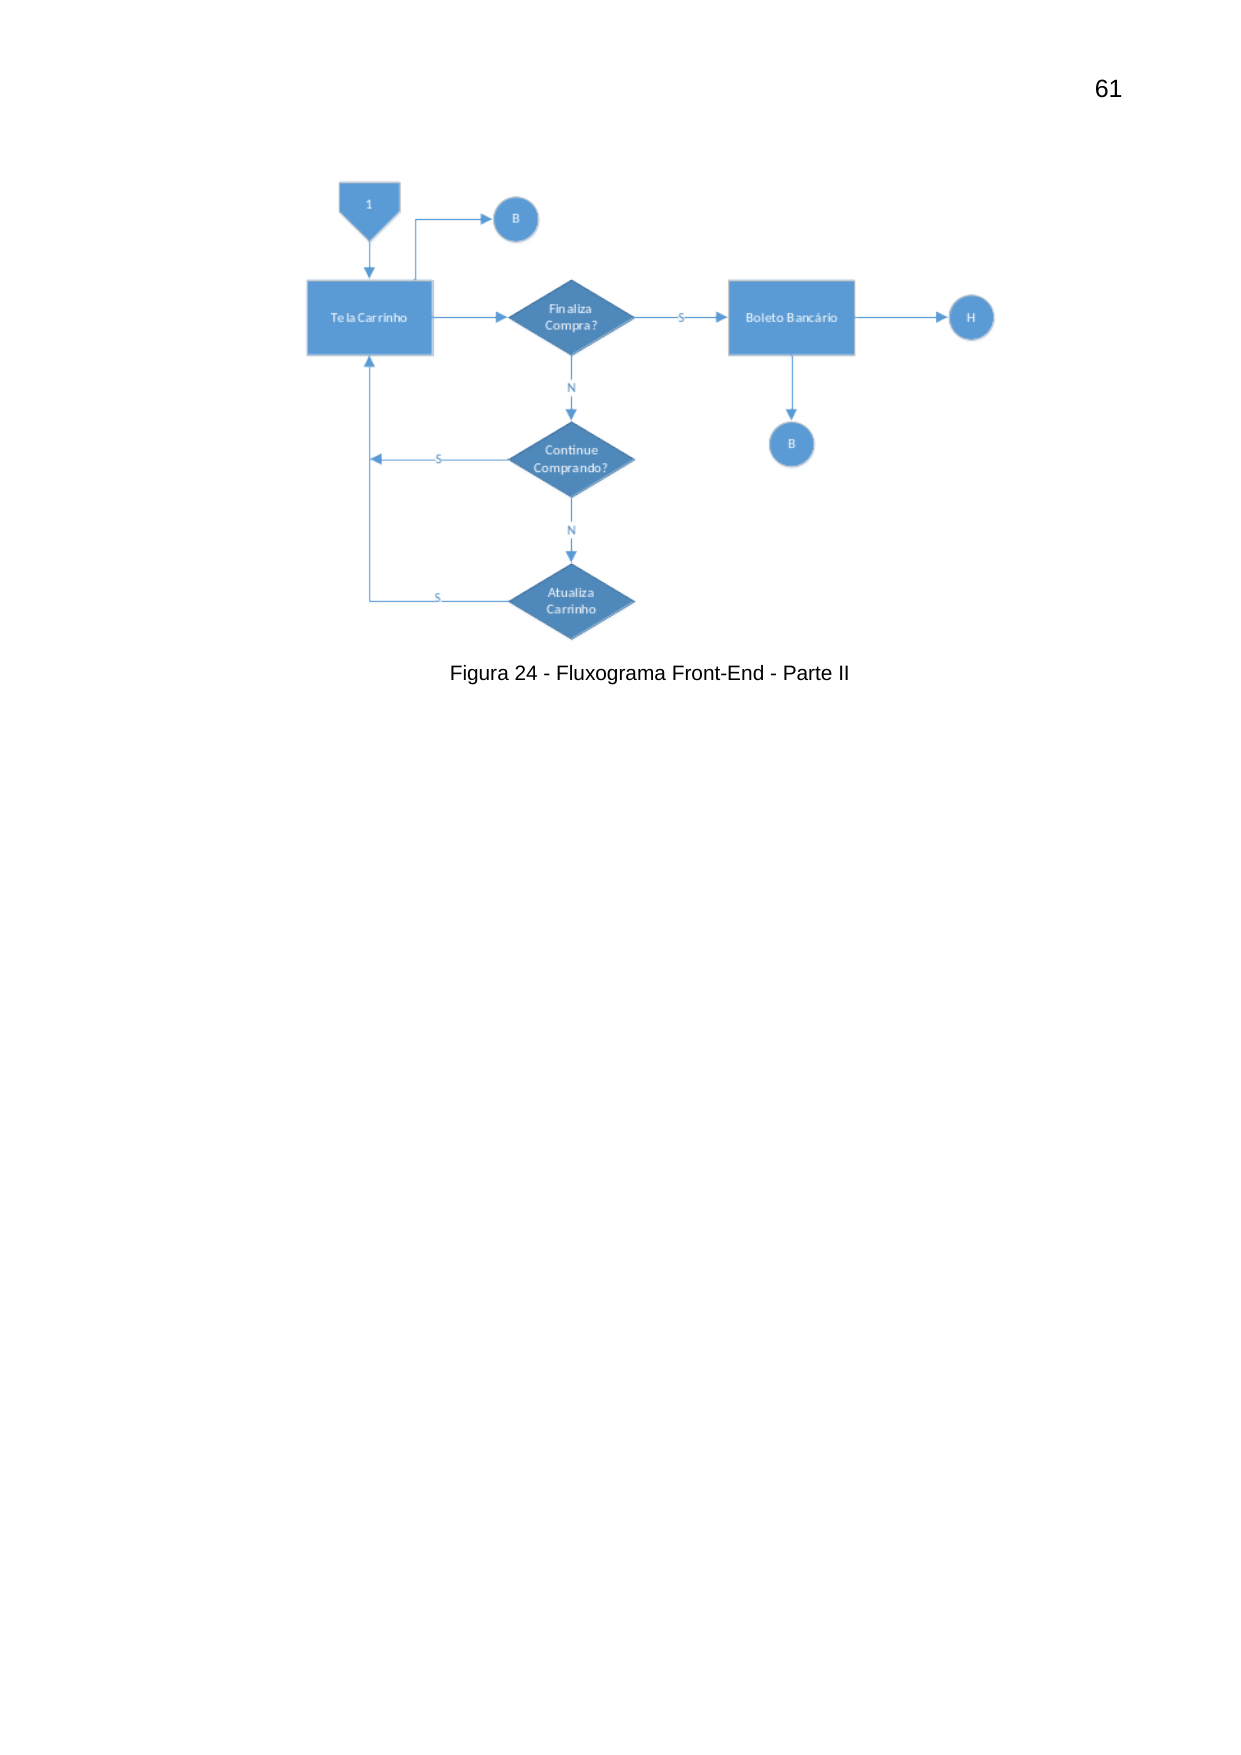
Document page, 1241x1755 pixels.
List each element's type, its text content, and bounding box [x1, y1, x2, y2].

text Figura 24 - Fluxograma Front-End - Parte II [177, 660, 1122, 684]
